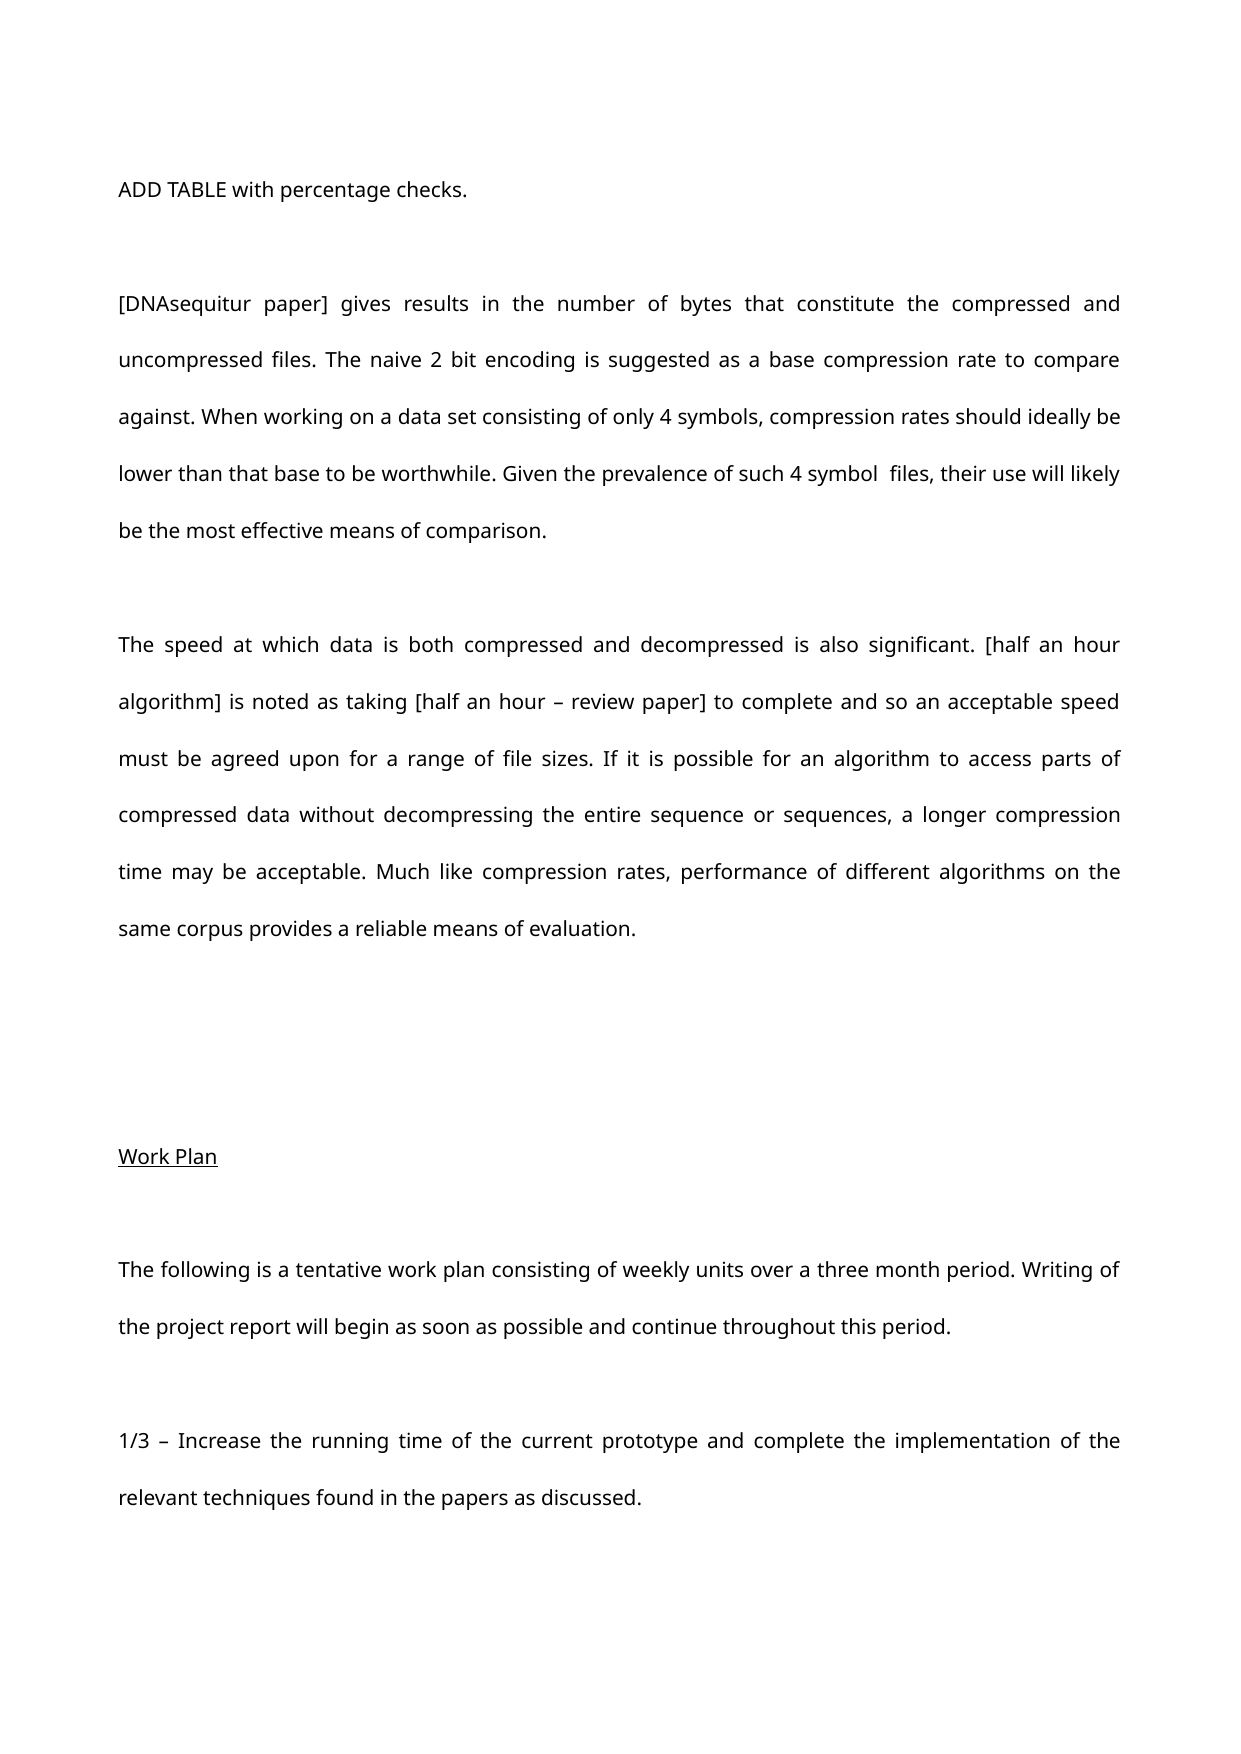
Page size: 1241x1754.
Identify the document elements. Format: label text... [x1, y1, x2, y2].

text 1/3 – Increase the running time of the current prototype and complete the implementation of the relevant techniques found in the papers as discussed. [118, 1426, 1122, 1512]
text [DNAsequitur paper] gives results in the number of bytes that constitute the compressed and uncompressed files. The naive 2 bit encoding is suggested as a base compression rate to compare against. When working on a data set consisting of only 4 symbols, compression rates should ideally be lower than that base to be worthwhile. Given the prevalence of such 4 symbol files, their use will likely be the most effective means of comparison. [118, 289, 1122, 545]
text ADD TABLE with percentage checks. [118, 175, 1122, 203]
text The following is a tentative work plan consisting of weekly units over a three month period. Writing of the project report will begin as soon as possible and continue throughout this period. [118, 1256, 1122, 1341]
text The speed at which data is both compressed and decompressed is also significant. [half an hour algorithm] is noted as taking [half an hour – review paper] to complete and so an acceptable speed must be agreed upon for a range of file sizes. If it is possible for an algorithm to access parts of compressed data without decompressing the entire sequence or sequences, a longer compression time may be acceptable. Much like compression rates, performance of different algorithms on the same corpus provides a reliable means of evaluation. [118, 630, 1122, 943]
text Work Plan [118, 1142, 1122, 1170]
